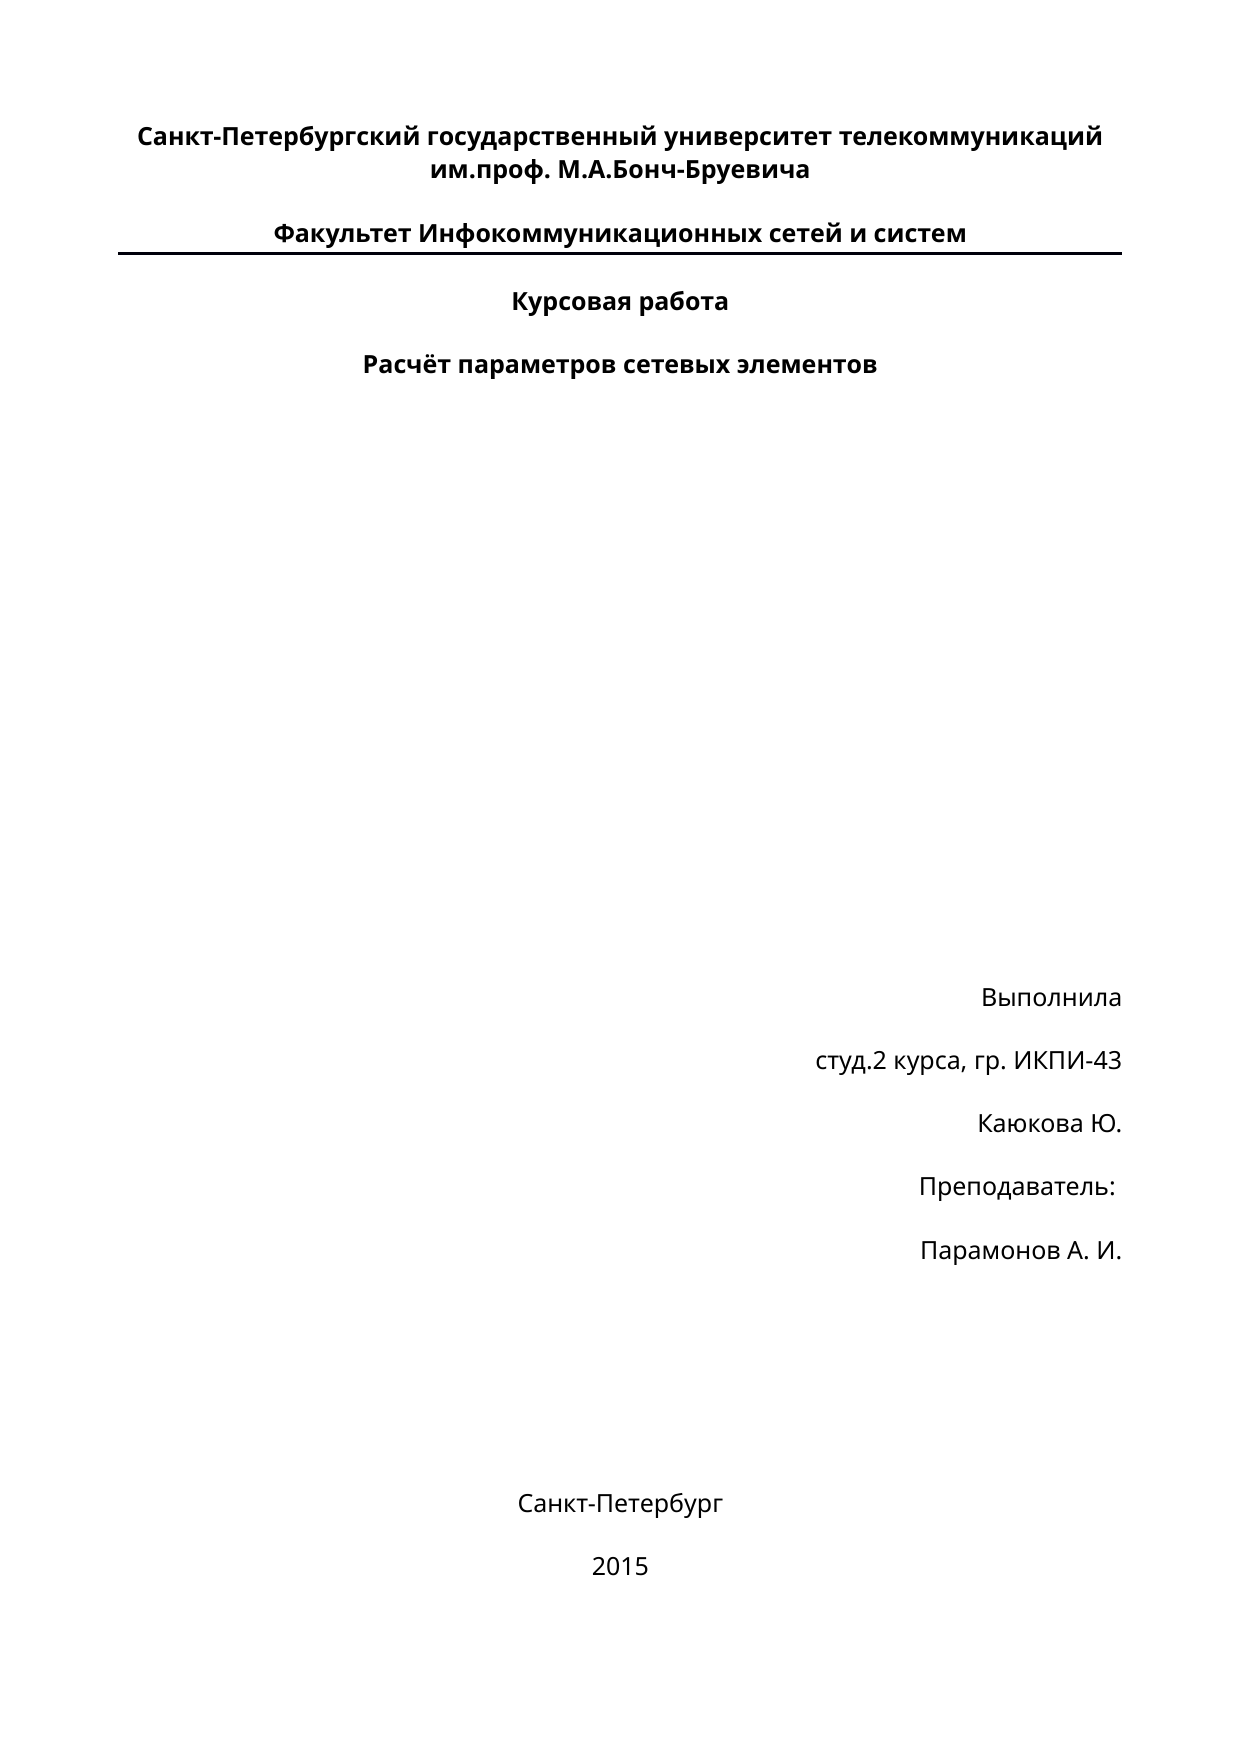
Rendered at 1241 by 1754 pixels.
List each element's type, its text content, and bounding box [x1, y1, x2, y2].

text Санкт-Петербург [118, 1485, 1122, 1519]
text Преподаватель: [723, 1169, 1122, 1203]
text Санкт-Петербургский государственный университет телекоммуникаций им.проф. М.А.Бонч-Бруевича [118, 118, 1122, 186]
text Каюкова Ю. [723, 1106, 1122, 1140]
text Факультет Инфокоммуникационных сетей и систем [118, 215, 1122, 252]
text 2015 [118, 1548, 1122, 1582]
text студ.2 курса, гр. ИКПИ-43 [723, 1043, 1122, 1077]
text Расчёт параметров сетевых элементов [118, 347, 1122, 381]
text Выполнила [118, 979, 1122, 1013]
text Парамонов А. И. [723, 1232, 1122, 1266]
text Курсовая работа [118, 284, 1122, 318]
